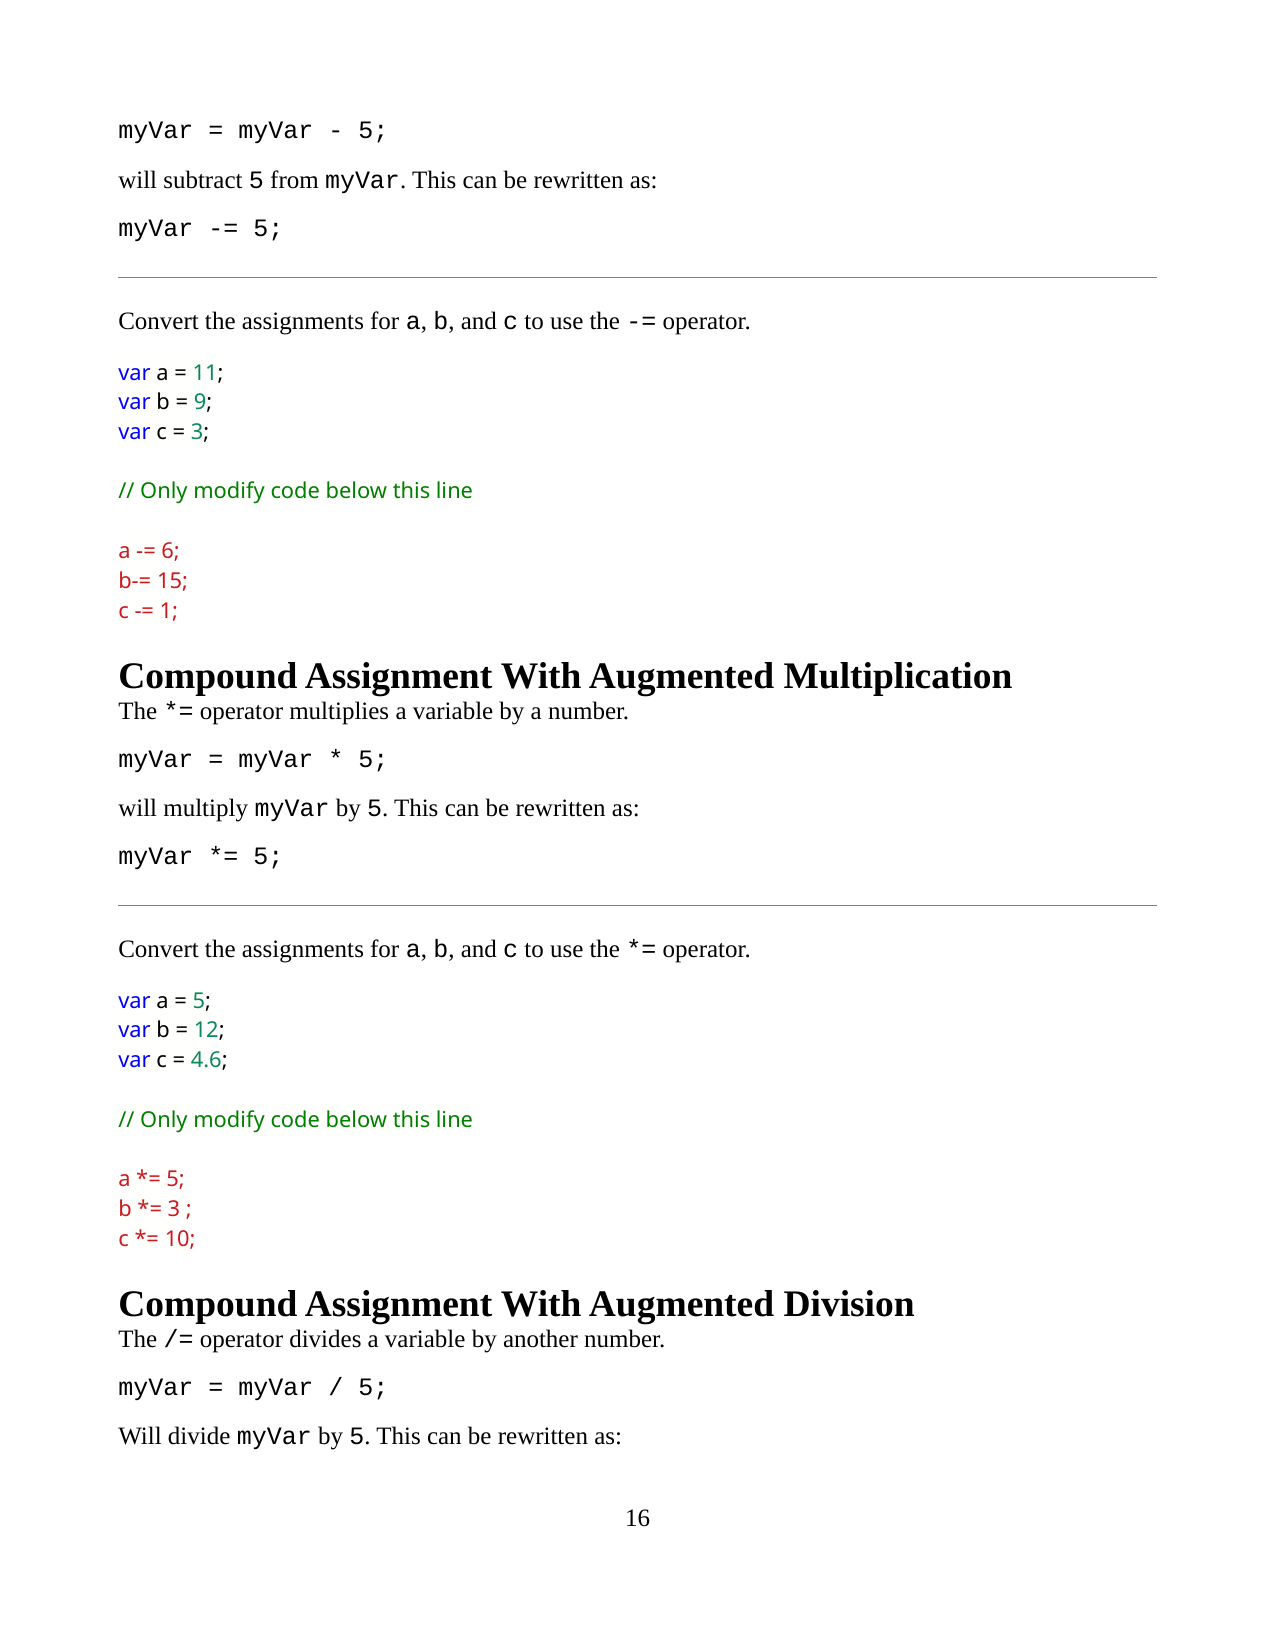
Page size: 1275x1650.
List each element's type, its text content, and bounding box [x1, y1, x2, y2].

text // Only modify code below this line [118, 476, 1157, 505]
text var c = 4.6; [118, 1044, 1157, 1074]
text c -= 1; [118, 594, 1157, 624]
text // Only modify code below this line [118, 1104, 1157, 1133]
text c *= 10; [118, 1223, 1157, 1252]
text The /= operator divides a variable by another number. [118, 1324, 1157, 1355]
text var b = 9; [118, 386, 1157, 416]
text Will divide myVar by 5. This can be rewritten as: [118, 1421, 1157, 1452]
text var c = 3; [118, 416, 1157, 446]
text The *= operator multiplies a variable by a number. [118, 696, 1157, 727]
text var b = 12; [118, 1014, 1157, 1044]
text will multiply myVar by 5. This can be rewritten as: [118, 793, 1157, 824]
text myVar -= 5; [118, 215, 1157, 243]
text a *= 5; [118, 1163, 1157, 1193]
text b *= 3 ; [118, 1193, 1157, 1223]
text Convert the assignments for a, b, and c to use the -= operator. [118, 306, 1157, 337]
text myVar = myVar / 5; [118, 1374, 1157, 1403]
text Convert the assignments for a, b, and c to use the *= operator. [118, 934, 1157, 965]
text will subtract 5 from myVar. This can be rewritten as: [118, 165, 1157, 196]
text myVar = myVar * 5; [118, 746, 1157, 774]
text a -= 6; [118, 535, 1157, 565]
text b-= 15; [118, 565, 1157, 594]
text var a = 5; [118, 984, 1157, 1014]
text myVar = myVar - 5; [118, 118, 1157, 146]
text var a = 11; [118, 356, 1157, 386]
subtitle Compound Assignment With Augmented Division [118, 1281, 1157, 1324]
text myVar *= 5; [118, 843, 1157, 872]
subtitle Compound Assignment With Augmented Multiplication [118, 653, 1157, 696]
